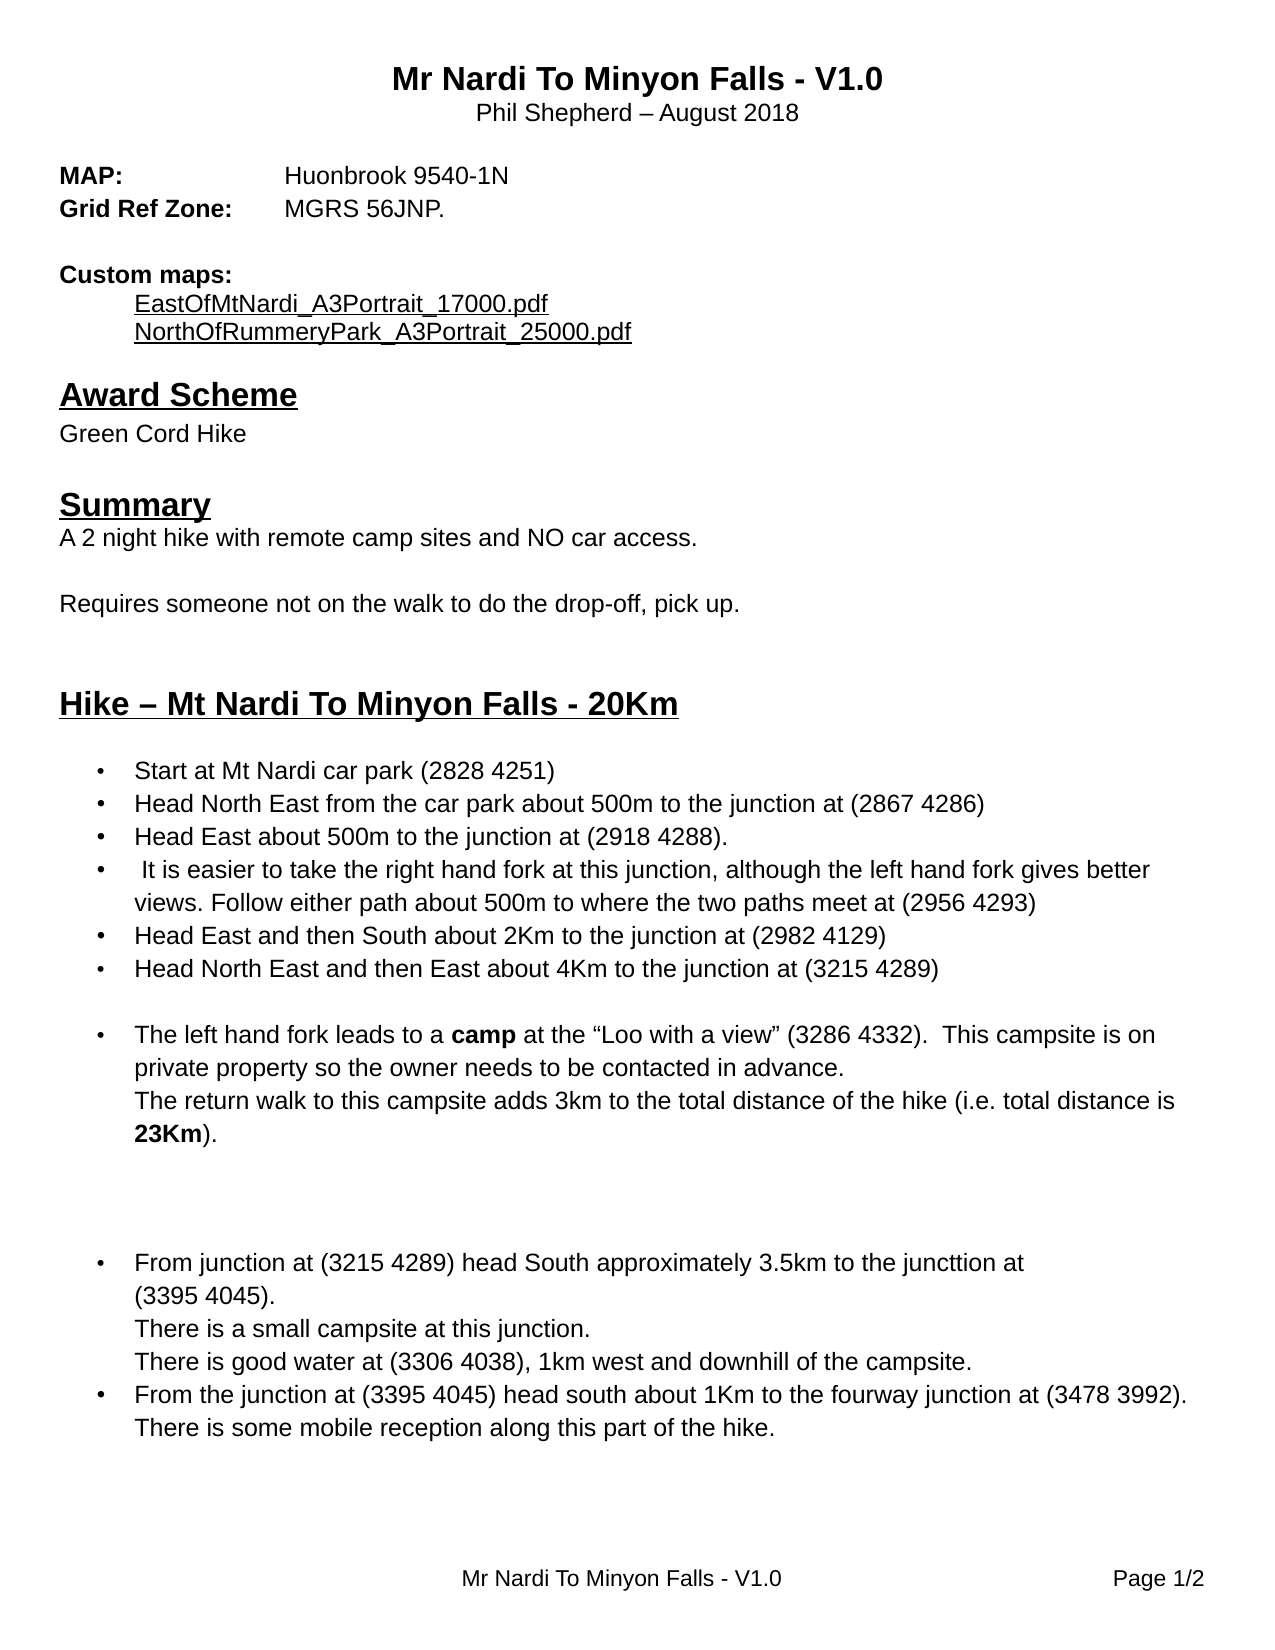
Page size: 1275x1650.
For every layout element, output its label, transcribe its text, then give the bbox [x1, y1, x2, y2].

text Green Cord Hike [59, 419, 1216, 448]
list Head East about 500m to the junction at (2918 4288). [97, 822, 1216, 851]
list Head North East and then East about 4Km to the junction at (3215 4289) [97, 954, 1216, 983]
list Head East and then South about 2Km to the junction at (2982 4129) [97, 921, 1216, 950]
subtitle Mr Nardi To Minyon Falls - V1.0 [59, 59, 1216, 97]
list It is easier to take the right hand fork at this junction, although the left hand fork gives better views. Follow either path about 500m to where the two paths meet at (2956 4293) [97, 855, 1216, 917]
text MAP: Huonbrook 9540-1N Grid Ref Zone: MGRS 56JNP. [59, 161, 1216, 222]
text Phil Shepherd – August 2018 [59, 97, 1216, 126]
text A 2 night hike with remote camp sites and NO car access. Requires someone not on the walk to do the drop-off, pick up. [59, 523, 1216, 618]
list Start at Mt Nardi car park (2828 4251) [97, 756, 1216, 784]
text Award Scheme [59, 375, 1216, 413]
list The left hand fork leads to a camp at the “Loo with a view” (3286 4332). This campsite is on private property so the owner needs to be contacted in advance. The return walk to this campsite adds 3km to the total distance of the hike (i.e. total distance is 23Km). [97, 1020, 1216, 1178]
text EastOfMtNardi_A3Portrait_17000.pdf [59, 288, 1216, 317]
text Custom maps: [59, 260, 1216, 288]
list From junction at (3215 4289) head South approximately 3.5km to the juncttion at (3395 4045). There is a small campsite at this junction. There is good water at (3306 4038), 1km west and downhill of the campsite. [97, 1248, 1216, 1376]
text NorthOfRummeryPark_A3Portrait_25000.pdf [59, 317, 1216, 346]
list From the junction at (3395 4045) head south about 1Km to the fourway junction at (3478 3992). There is some mobile reception along this part of the hike. [97, 1380, 1216, 1442]
subtitle Hike – Mt Nardi To Minyon Falls - 20Km [59, 684, 1216, 723]
list Head North East from the car park about 500m to the junction at (2867 4286) [97, 789, 1216, 818]
subtitle Summary [59, 485, 1216, 523]
